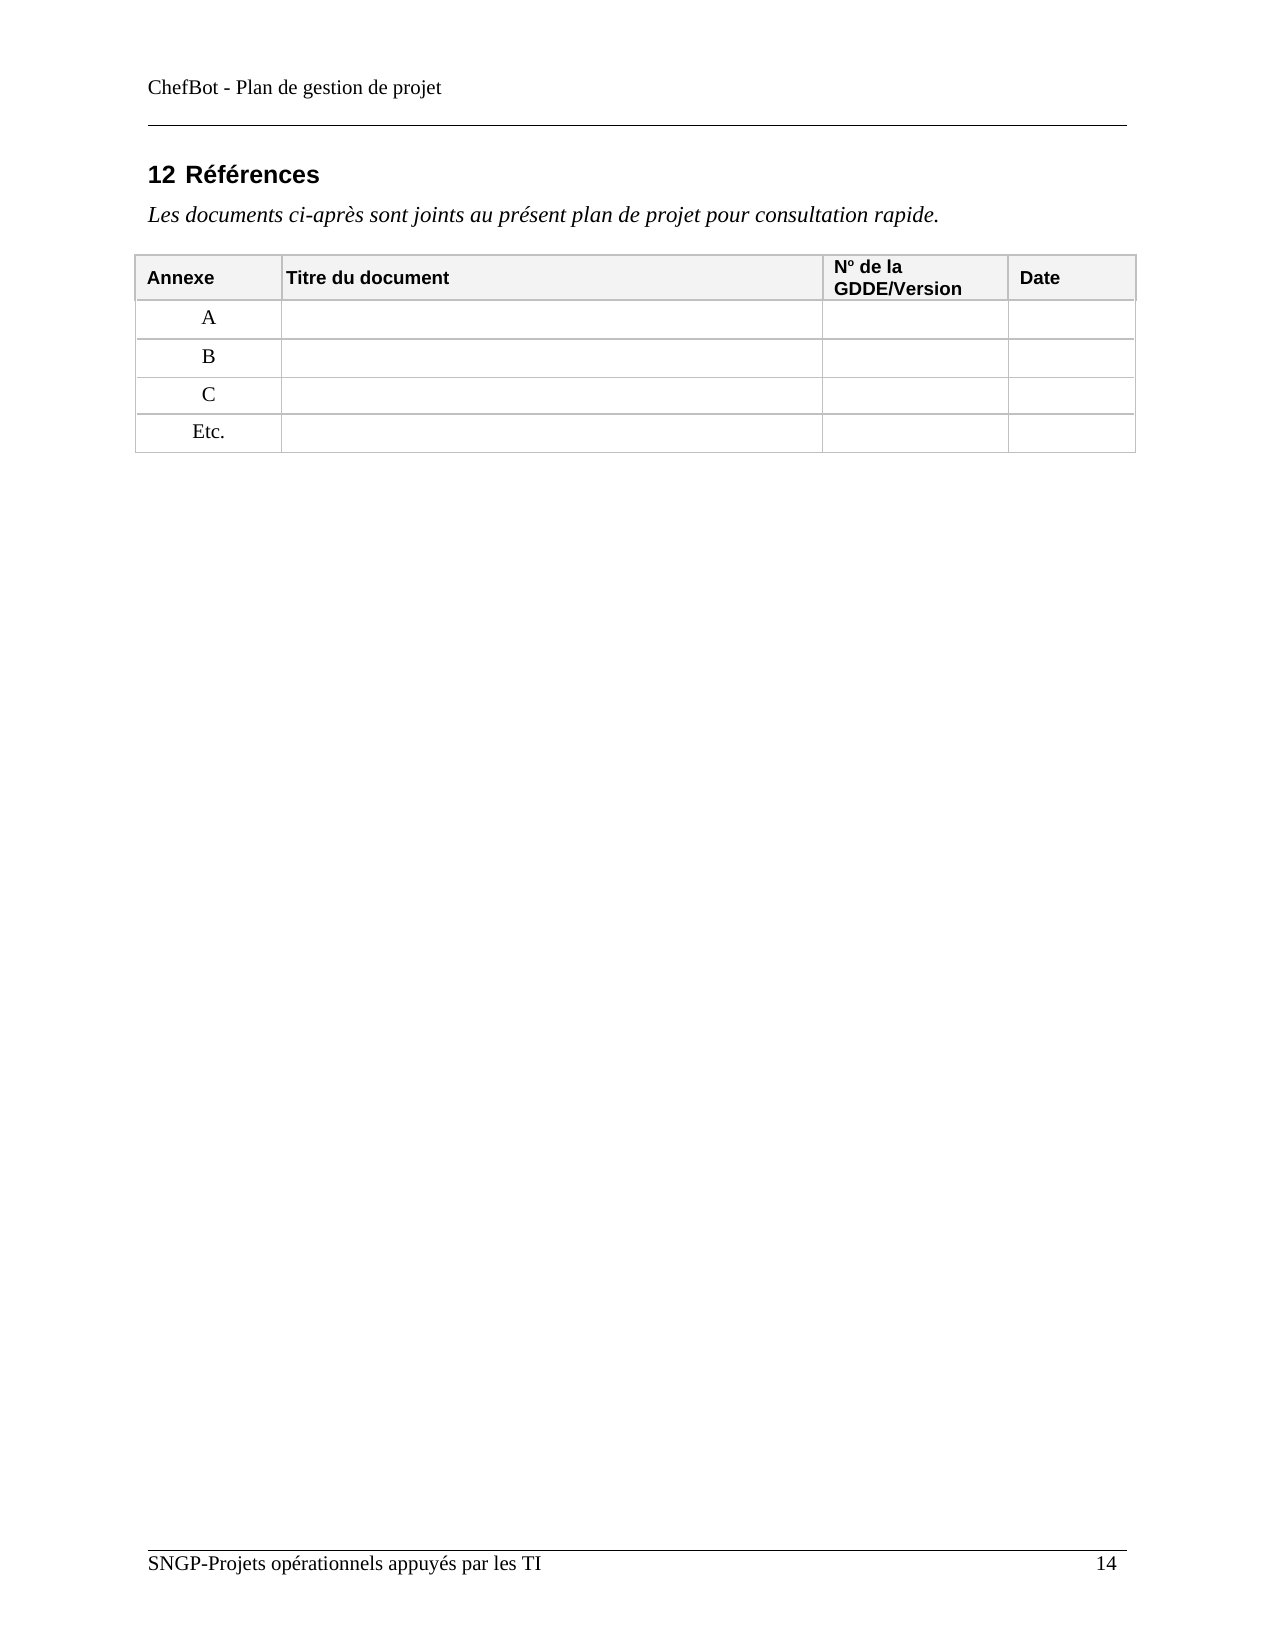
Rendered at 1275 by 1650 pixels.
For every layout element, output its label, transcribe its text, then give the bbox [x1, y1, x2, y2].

table_header Date [1009, 256, 1135, 299]
table_cell A [136, 300, 281, 338]
table_cell [823, 378, 1008, 413]
table_cell Etc. [136, 414, 281, 452]
table_cell [282, 378, 822, 413]
table_cell [823, 301, 1008, 338]
table_cell [282, 301, 822, 338]
table_header No de la GDDE/Version [824, 256, 1007, 299]
subtitle Références [148, 160, 1127, 189]
table_cell [1009, 299, 1135, 338]
table_cell [282, 415, 822, 452]
table_header Annexe [136, 256, 281, 299]
text Les documents ci-après sont joints au présent plan de projet pour consultation rapide. [148, 201, 1127, 254]
table_cell [1009, 376, 1135, 413]
table_cell [1009, 413, 1135, 452]
table_cell [1009, 338, 1135, 376]
table_cell B [136, 339, 281, 376]
table_cell [823, 340, 1008, 376]
table_header Titre du document [283, 256, 822, 299]
table_cell [823, 415, 1008, 452]
table_cell [282, 340, 822, 376]
table_cell C [136, 378, 281, 413]
